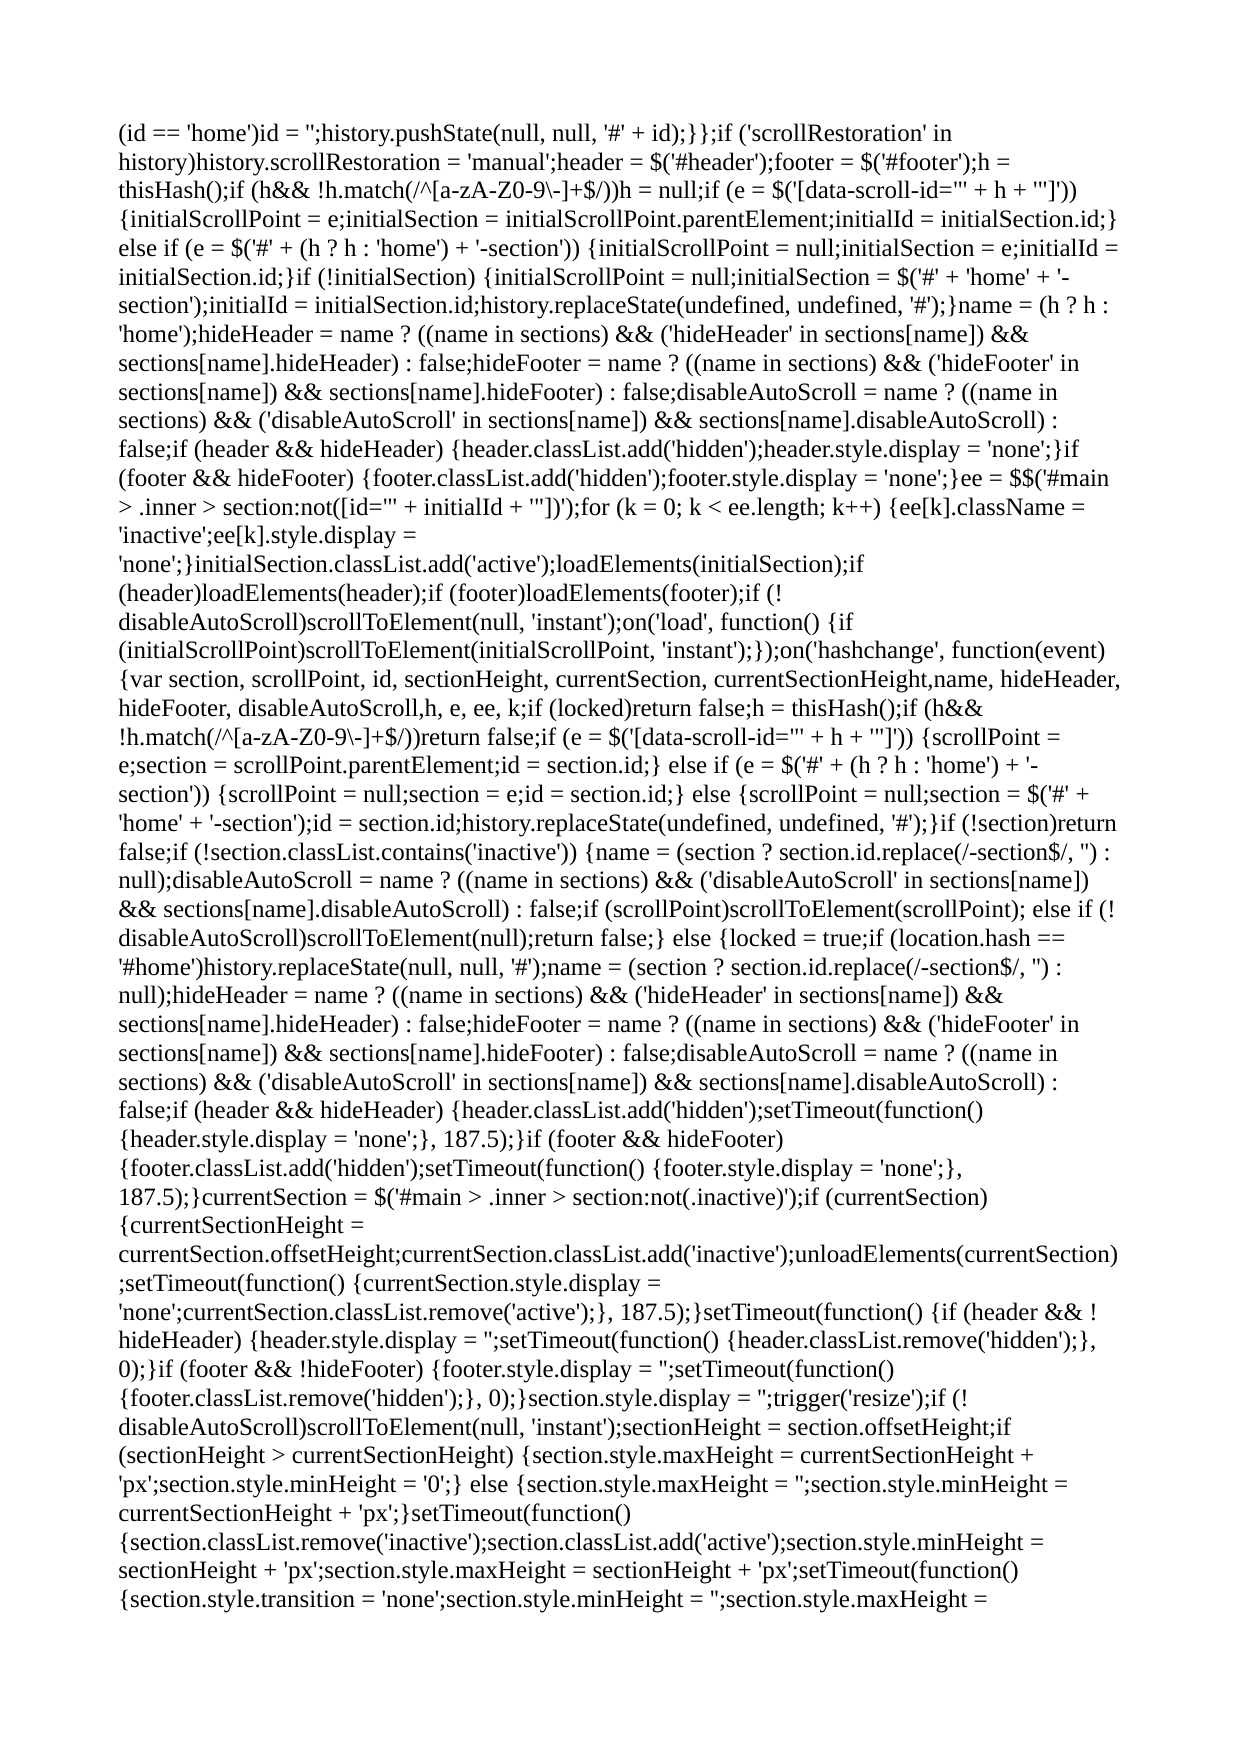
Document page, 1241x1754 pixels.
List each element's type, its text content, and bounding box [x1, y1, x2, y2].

text (id == 'home')id = '';history.pushState(null, null, '#' + id);}};if ('scrollRestoration' in history)history.scrollRestoration = 'manual';header = $('#header');footer = $('#footer');h = thisHash();if (h&& !h.match(/^[a-zA-Z0-9\-]+$/))h = null;if (e = $('[data-scroll-id="' + h + '"]')) {initialScrollPoint = e;initialSection = initialScrollPoint.parentElement;initialId = initialSection.id;} else if (e = $('#' + (h ? h : 'home') + '-section')) {initialScrollPoint = null;initialSection = e;initialId = initialSection.id;}if (!initialSection) {initialScrollPoint = null;initialSection = $('#' + 'home' + '-section');initialId = initialSection.id;history.replaceState(undefined, undefined, '#');}name = (h ? h : 'home');hideHeader = name ? ((name in sections) && ('hideHeader' in sections[name]) && sections[name].hideHeader) : false;hideFooter = name ? ((name in sections) && ('hideFooter' in sections[name]) && sections[name].hideFooter) : false;disableAutoScroll = name ? ((name in sections) && ('disableAutoScroll' in sections[name]) && sections[name].disableAutoScroll) : false;if (header && hideHeader) {header.classList.add('hidden');header.style.display = 'none';}if (footer && hideFooter) {footer.classList.add('hidden');footer.style.display = 'none';}ee = $$('#main > .inner > section:not([id="' + initialId + '"])');for (k = 0; k < ee.length; k++) {ee[k].className = 'inactive';ee[k].style.display = 'none';}initialSection.classList.add('active');loadElements(initialSection);if (header)loadElements(header);if (footer)loadElements(footer);if (!disableAutoScroll)scrollToElement(null, 'instant');on('load', function() {if (initialScrollPoint)scrollToElement(initialScrollPoint, 'instant');});on('hashchange', function(event) {var section, scrollPoint, id, sectionHeight, currentSection, currentSectionHeight,name, hideHeader, hideFooter, disableAutoScroll,h, e, ee, k;if (locked)return false;h = thisHash();if (h&& !h.match(/^[a-zA-Z0-9\-]+$/))return false;if (e = $('[data-scroll-id="' + h + '"]')) {scrollPoint = e;section = scrollPoint.parentElement;id = section.id;} else if (e = $('#' + (h ? h : 'home') + '-section')) {scrollPoint = null;section = e;id = section.id;} else {scrollPoint = null;section = $('#' + 'home' + '-section');id = section.id;history.replaceState(undefined, undefined, '#');}if (!section)return false;if (!section.classList.contains('inactive')) {name = (section ? section.id.replace(/-section$/, '') : null);disableAutoScroll = name ? ((name in sections) && ('disableAutoScroll' in sections[name]) && sections[name].disableAutoScroll) : false;if (scrollPoint)scrollToElement(scrollPoint); else if (!disableAutoScroll)scrollToElement(null);return false;} else {locked = true;if (location.hash == '#home')history.replaceState(null, null, '#');name = (section ? section.id.replace(/-section$/, '') : null);hideHeader = name ? ((name in sections) && ('hideHeader' in sections[name]) && sections[name].hideHeader) : false;hideFooter = name ? ((name in sections) && ('hideFooter' in sections[name]) && sections[name].hideFooter) : false;disableAutoScroll = name ? ((name in sections) && ('disableAutoScroll' in sections[name]) && sections[name].disableAutoScroll) : false;if (header && hideHeader) {header.classList.add('hidden');setTimeout(function() {header.style.display = 'none';}, 187.5);}if (footer && hideFooter) {footer.classList.add('hidden');setTimeout(function() {footer.style.display = 'none';}, 187.5);}currentSection = $('#main > .inner > section:not(.inactive)');if (currentSection) {currentSectionHeight = currentSection.offsetHeight;currentSection.classList.add('inactive');unloadElements(currentSection);setTimeout(function() {currentSection.style.display = 'none';currentSection.classList.remove('active');}, 187.5);}setTimeout(function() {if (header && !hideHeader) {header.style.display = '';setTimeout(function() {header.classList.remove('hidden');}, 0);}if (footer && !hideFooter) {footer.style.display = '';setTimeout(function() {footer.classList.remove('hidden');}, 0);}section.style.display = '';trigger('resize');if (!disableAutoScroll)scrollToElement(null, 'instant');sectionHeight = section.offsetHeight;if (sectionHeight > currentSectionHeight) {section.style.maxHeight = currentSectionHeight + 'px';section.style.minHeight = '0';} else {section.style.maxHeight = '';section.style.minHeight = currentSectionHeight + 'px';}setTimeout(function() {section.classList.remove('inactive');section.classList.add('active');section.style.minHeight = sectionHeight + 'px';section.style.maxHeight = sectionHeight + 'px';setTimeout(function() {section.style.transition = 'none';section.style.minHeight = '';section.style.maxHeight = [118, 118, 1122, 1613]
